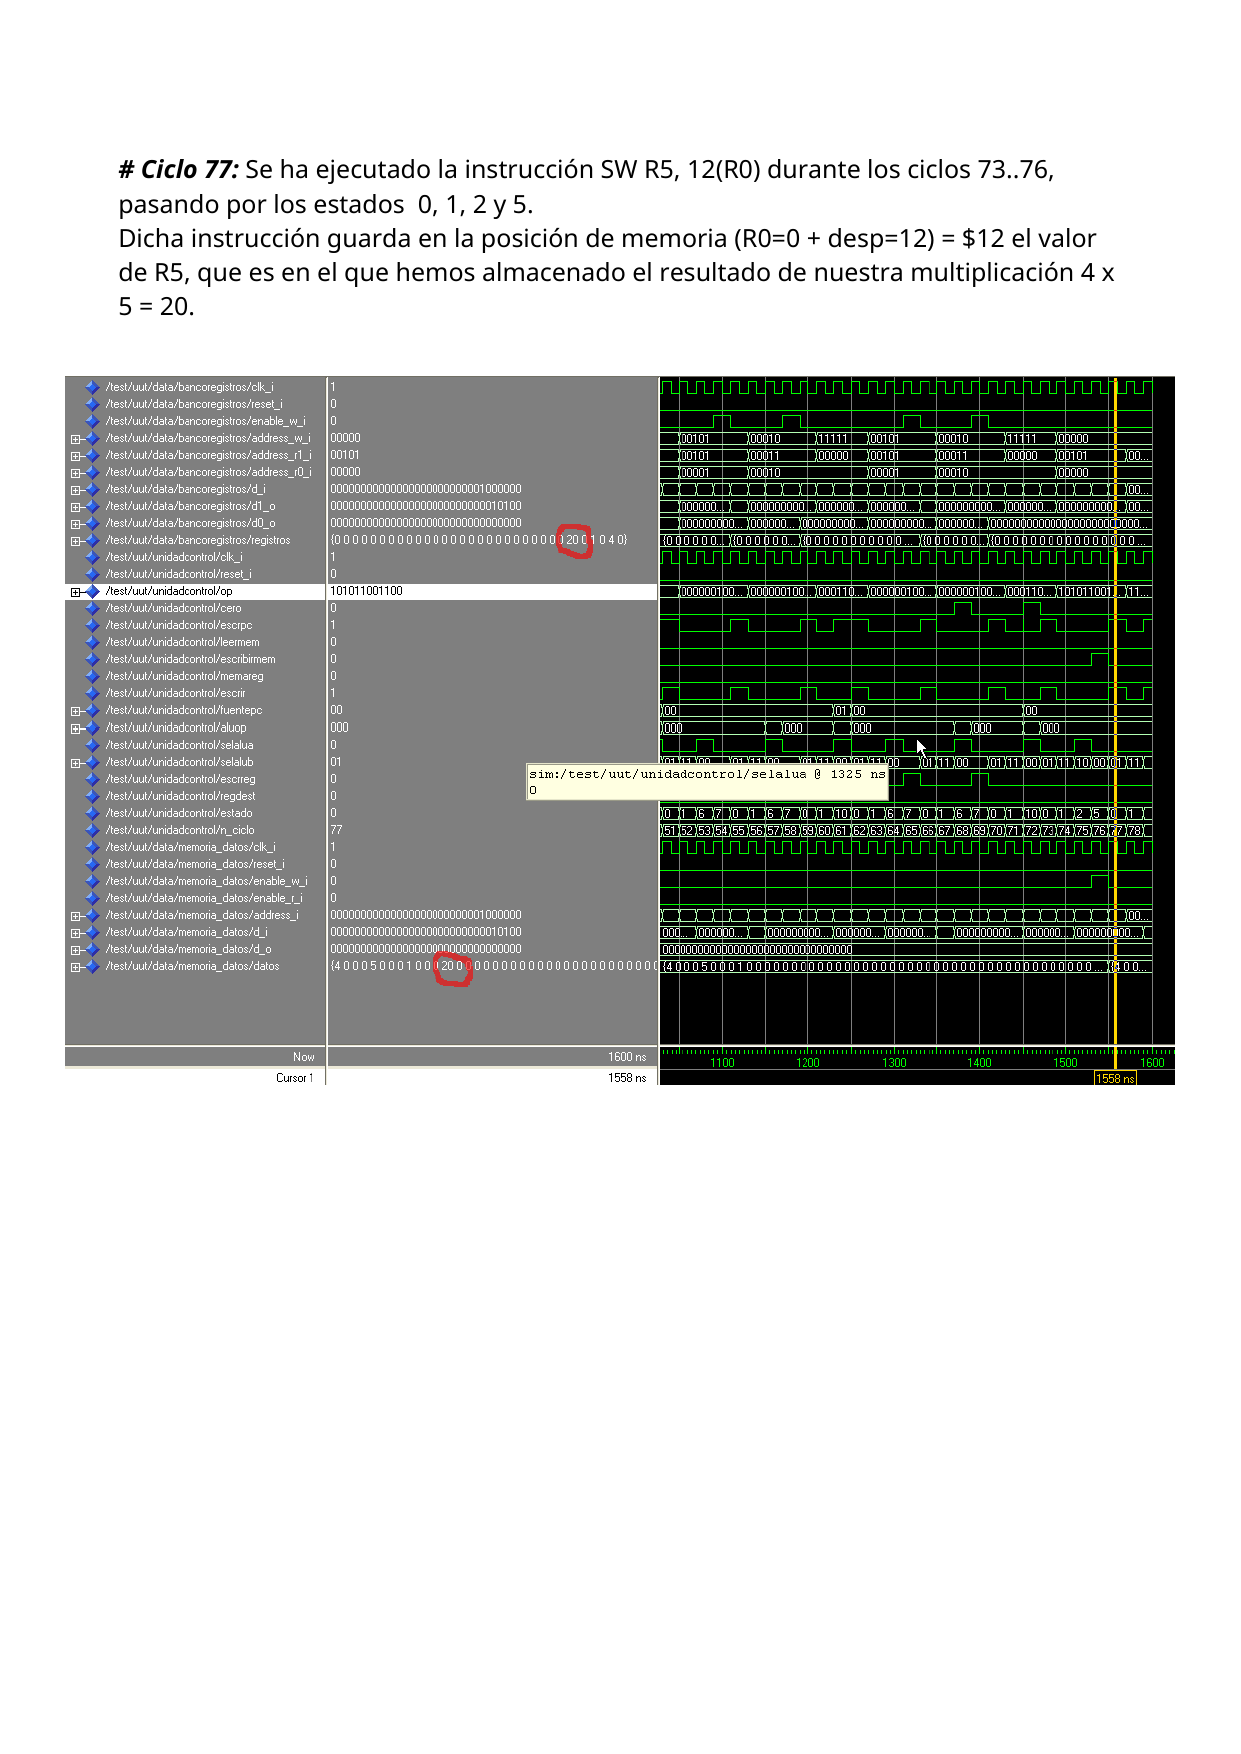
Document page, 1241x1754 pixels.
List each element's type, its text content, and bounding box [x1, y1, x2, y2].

text # Ciclo 77: Se ha ejecutado la instrucción SW R5, 12(R0) durante los ciclos 73..76, pasando por los estados 0, 1, 2 y 5. [118, 152, 1122, 220]
text Dicha instrucción guarda en la posición de memoria (R0=0 + desp=12) = $12 el valor de R5, que es en el que hemos almacenado el resultado de nuestra multiplicación 4 x 5 = 20. [118, 220, 1122, 322]
picture [65, 375, 1175, 1085]
